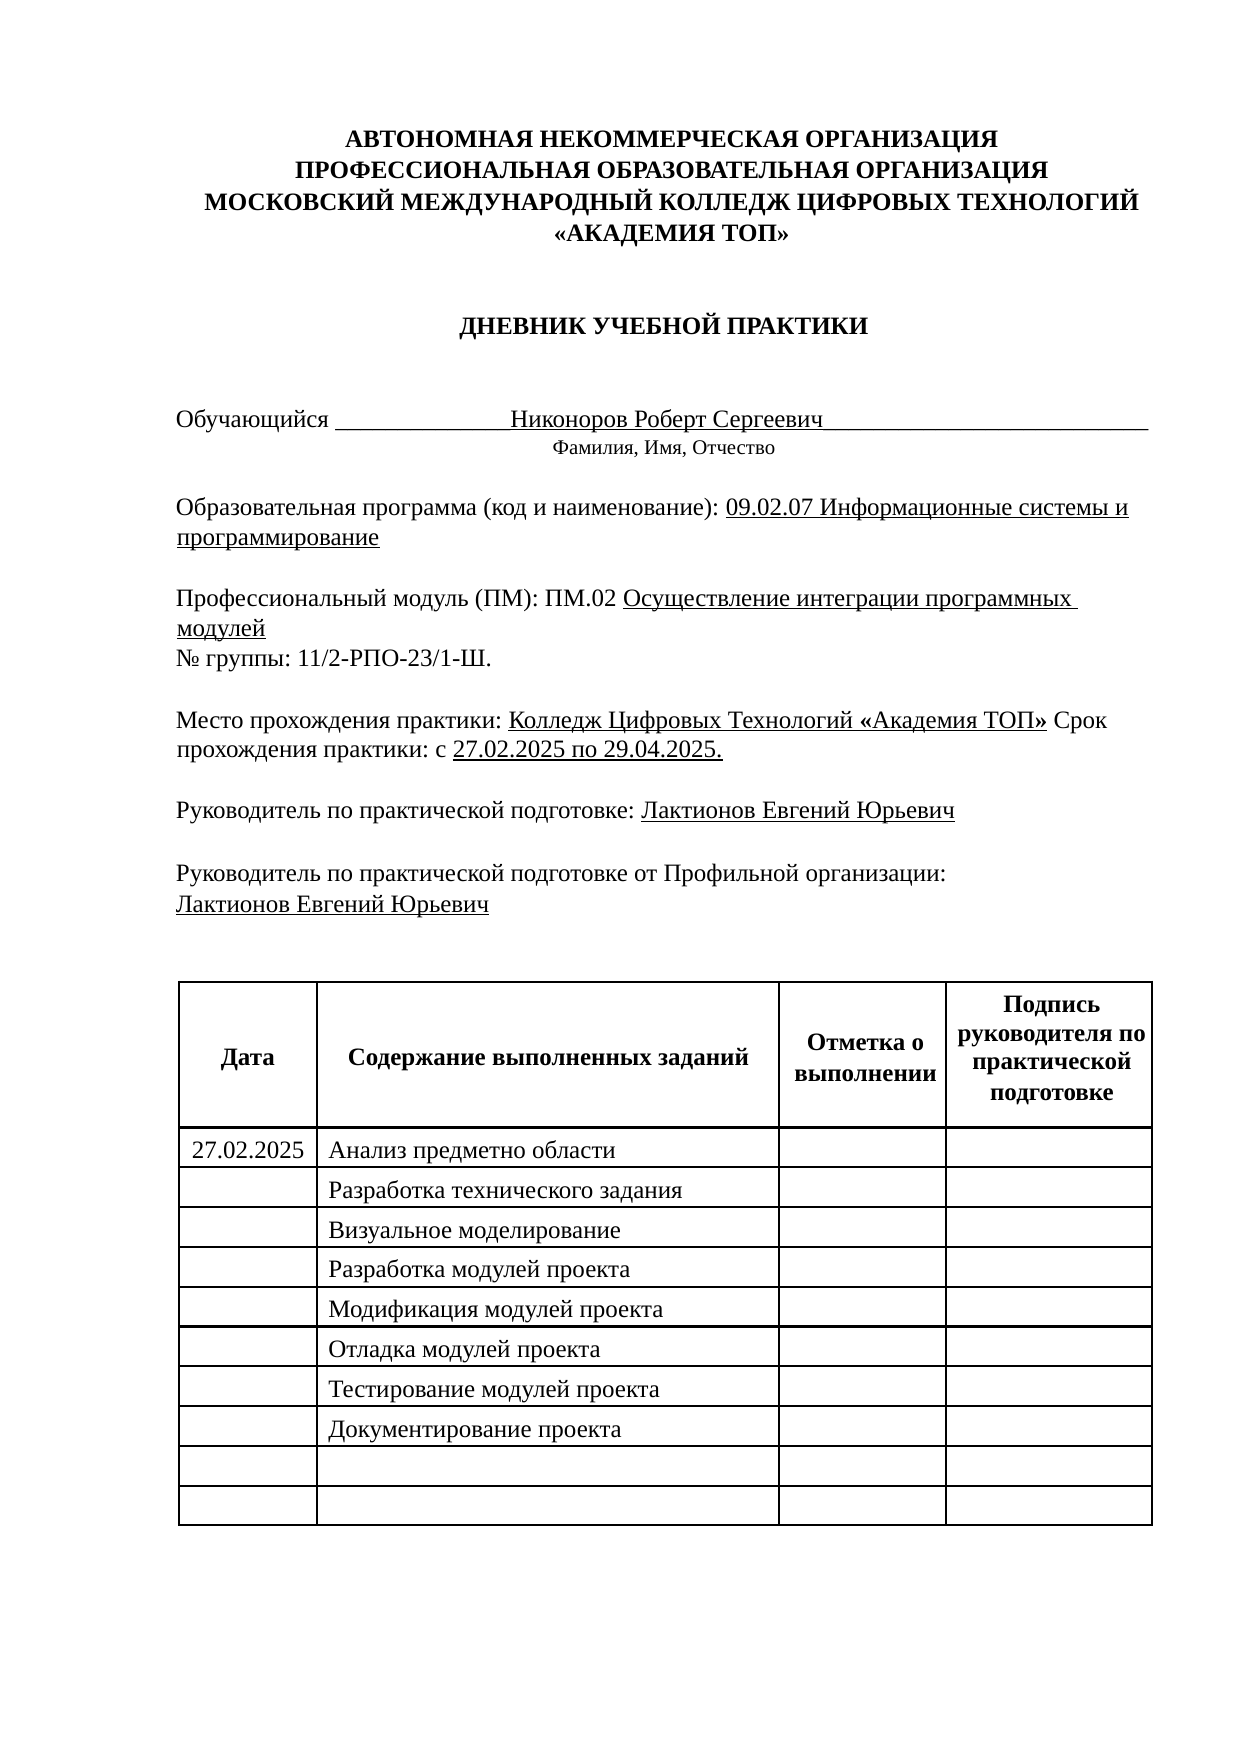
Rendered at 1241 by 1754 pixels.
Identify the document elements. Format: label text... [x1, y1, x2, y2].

table_cell Разработка технического задания [318, 1168, 778, 1206]
table_cell [780, 1328, 945, 1365]
text Образовательная программа (код и наименование): 09.02.07 Информационные системы и программирование [176, 492, 1156, 551]
table_cell [780, 1487, 945, 1524]
table_cell Отладка модулей проекта [318, 1328, 778, 1365]
text Лактионов Евгений Юрьевич [176, 889, 1156, 917]
table_cell [947, 1168, 1151, 1206]
table_header Отметка о выполнении [780, 983, 945, 1126]
table_cell [180, 1168, 316, 1206]
text Место прохождения практики: Колледж Цифровых Технологий «Академия ТОП» Срок прохождения практики: с 27.02.2025 по 29.04.2025. [176, 705, 1107, 763]
table_cell Анализ предметно области [318, 1129, 778, 1166]
table_cell Разработка модулей проекта [318, 1248, 778, 1286]
table_cell 27.02.2025 [180, 1129, 316, 1166]
table_header Дата [180, 983, 316, 1126]
table_cell [180, 1288, 316, 1325]
table_cell [318, 1447, 778, 1484]
table_cell [780, 1248, 945, 1286]
table_cell Тестирование модулей проекта [318, 1367, 778, 1405]
table_cell [180, 1328, 316, 1365]
text Руководитель по практической подготовке от Профильной организации: [176, 858, 1156, 886]
table_cell [947, 1208, 1151, 1246]
table_cell [947, 1487, 1151, 1524]
subtitle ДНЕВНИК УЧЕБНОЙ ПРАКТИКИ [177, 311, 1150, 339]
table_cell [180, 1447, 316, 1484]
table_cell [947, 1447, 1151, 1484]
table_cell [780, 1288, 945, 1325]
table_cell [947, 1328, 1151, 1365]
table_cell [780, 1208, 945, 1246]
table_cell [180, 1487, 316, 1524]
table_cell [180, 1208, 316, 1246]
table_cell [780, 1367, 945, 1405]
table_cell [180, 1248, 316, 1286]
text Профессиональный модуль (ПМ): ПМ.02 Осуществление интеграции программных модулей [176, 583, 1156, 641]
text Фамилия, Имя, Отчество [177, 435, 1150, 459]
table_cell Документирование проекта [318, 1407, 778, 1445]
table_cell [780, 1447, 945, 1484]
table_cell [947, 1288, 1151, 1325]
table_cell [947, 1407, 1151, 1445]
table_header Содержание выполненных заданий [318, 983, 778, 1126]
table_cell [780, 1168, 945, 1206]
text № группы: 11/2-РПО-23/1-Ш. [176, 643, 1156, 671]
table_cell [318, 1487, 778, 1524]
table_cell [947, 1367, 1151, 1405]
table_cell [947, 1129, 1151, 1166]
table_cell [180, 1407, 316, 1445]
table_cell Визуальное моделирование [318, 1208, 778, 1246]
text Обучающийся ______________Никоноров Роберт Сергеевич__________________________ [176, 404, 1156, 433]
table_cell [180, 1367, 316, 1405]
table_cell [947, 1248, 1151, 1286]
table_cell Модификация модулей проекта [318, 1288, 778, 1325]
table_cell [780, 1129, 945, 1166]
table_cell [780, 1407, 945, 1445]
text Руководитель по практической подготовке: Лактионов Евгений Юрьевич [176, 796, 1156, 824]
table_header Подпись руководителя по практической подготовке [947, 983, 1151, 1126]
